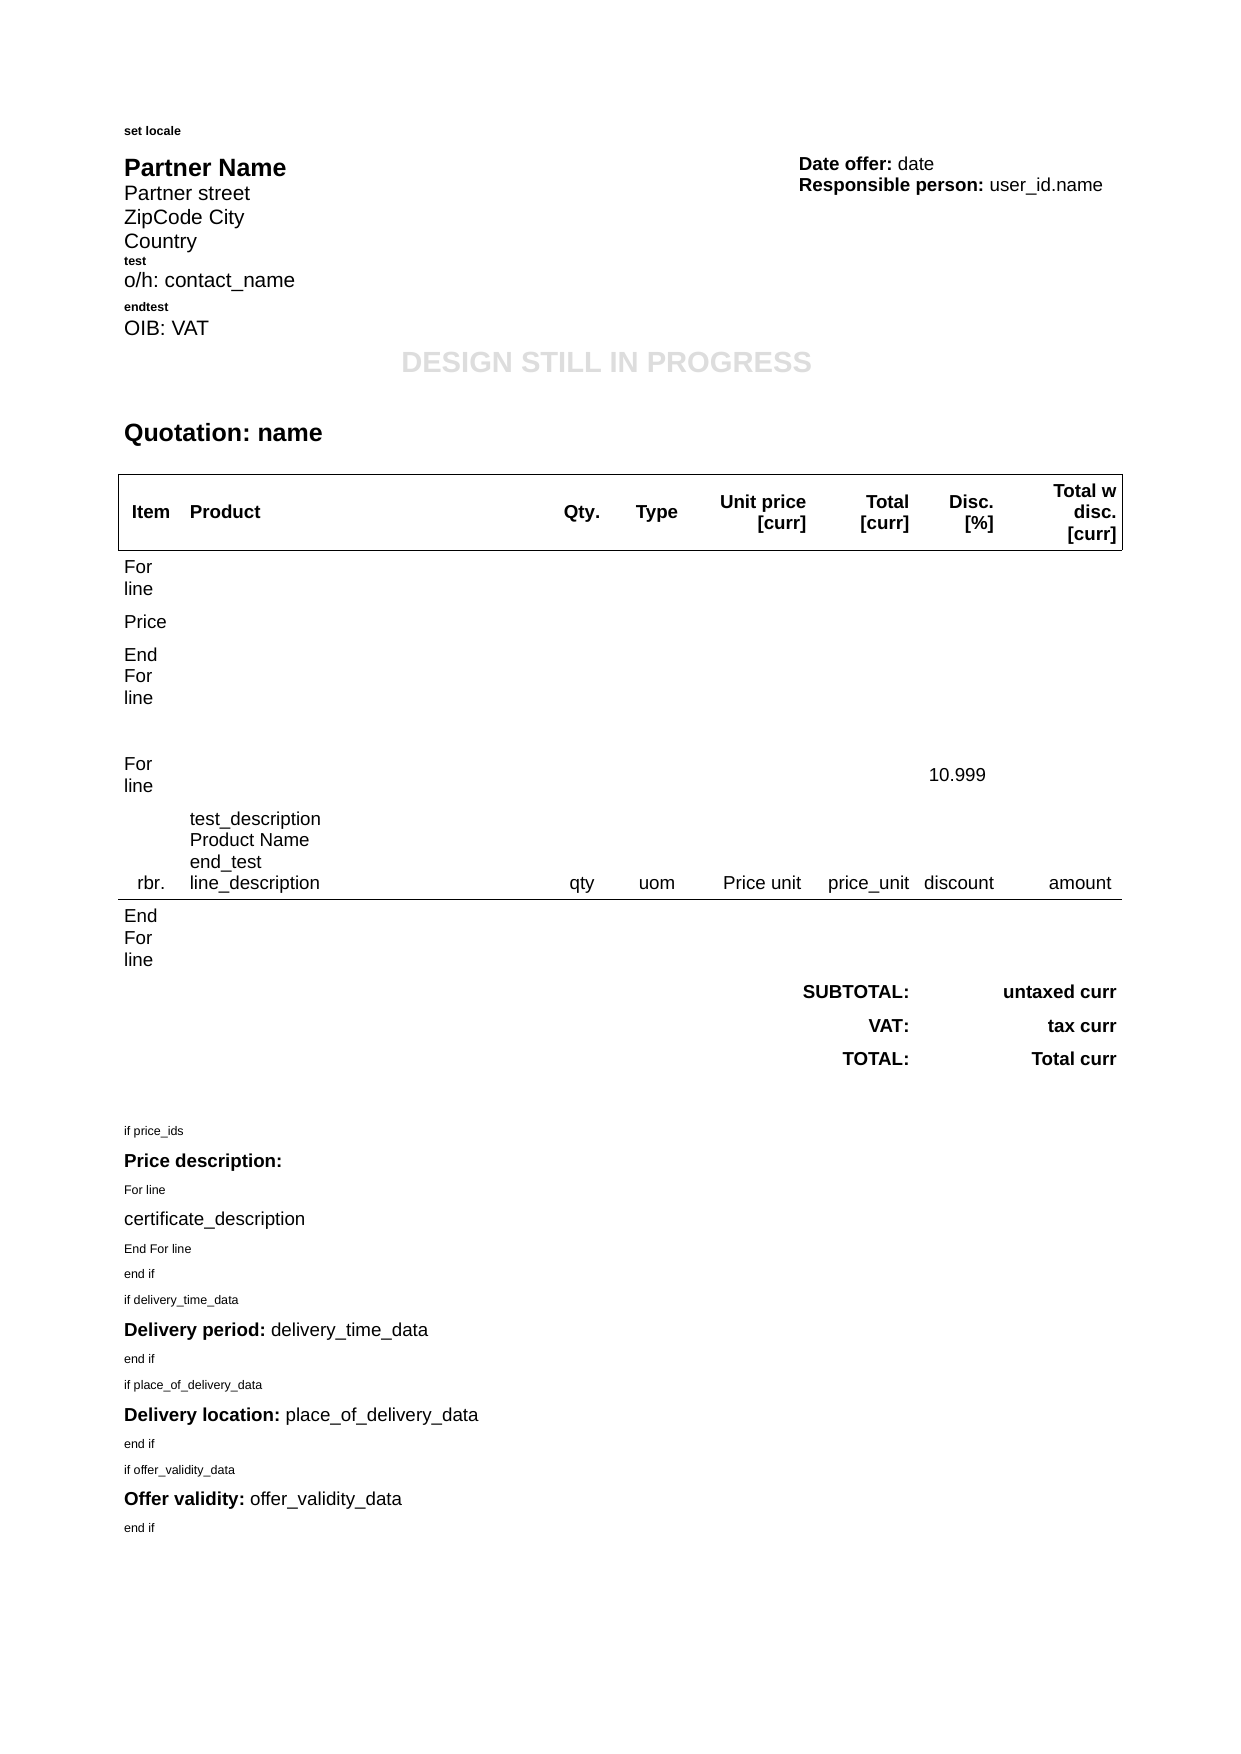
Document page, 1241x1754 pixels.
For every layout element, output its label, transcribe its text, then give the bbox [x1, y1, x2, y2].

table_cell Delivery location: place_of_delivery_data [118, 1398, 1122, 1431]
table_cell [915, 551, 999, 605]
table_cell 10.999 [915, 747, 999, 802]
table_cell End For line [118, 1236, 1122, 1261]
table_header if offer_validity_data [118, 1457, 1122, 1482]
table_cell [812, 747, 915, 802]
table_header Total [curr] [812, 475, 915, 550]
table_cell [184, 638, 549, 714]
table_cell end if [118, 1261, 1122, 1287]
table_cell TOTAL: [118, 1042, 915, 1075]
table_cell Offer validity: offer_validity_data [118, 1483, 1122, 1515]
table_cell [699, 638, 812, 714]
table_cell Price unit [699, 802, 812, 899]
table_cell Price description: [118, 1144, 1122, 1177]
table_cell rbr. [118, 802, 184, 899]
table_cell [812, 638, 915, 714]
table_cell tax curr [915, 1009, 1122, 1042]
table_cell Delivery period: delivery_time_data [118, 1313, 1122, 1346]
table_cell [915, 638, 999, 714]
table_cell test_description Product Name end_test line_description [184, 802, 549, 899]
table_header if delivery_time_data [118, 1287, 1122, 1313]
table_cell qty [549, 802, 614, 899]
table_header Unit price [curr] [699, 475, 812, 550]
table_cell certificate_description [118, 1203, 1122, 1236]
table_cell end if [118, 1515, 1122, 1541]
table_cell uom [615, 802, 699, 899]
table_header Total w disc. [curr] [999, 475, 1122, 550]
table_cell [999, 638, 1122, 714]
table_cell price_unit [812, 802, 915, 899]
table_cell untaxed curr [915, 976, 1122, 1009]
table_header Disc. [%] [915, 475, 999, 550]
table_header set locale [118, 118, 1122, 147]
table_cell VAT: [118, 1009, 915, 1042]
table_cell [549, 747, 614, 802]
table_cell [999, 747, 1122, 802]
text DESIGN STILL IN PROGRESS [118, 345, 1095, 379]
table_cell Total curr [915, 1042, 1122, 1075]
table_cell [184, 551, 549, 605]
table_cell [184, 747, 549, 802]
table_cell amount [999, 802, 1122, 899]
table_header Product [184, 475, 549, 550]
table_cell [615, 551, 699, 605]
table_cell [615, 900, 699, 976]
table_cell [184, 900, 549, 976]
table_cell SUBTOTAL: [118, 976, 915, 1009]
table_cell Date offer: date Responsible person: user_id.name [793, 147, 1122, 345]
table_header if place_of_delivery_data [118, 1372, 1122, 1398]
table_cell [615, 747, 699, 802]
table_cell [699, 900, 812, 976]
table_cell [118, 714, 1122, 747]
table_header Type [615, 475, 699, 550]
table_cell For line [118, 1177, 1122, 1202]
table_cell [812, 900, 915, 976]
table_header if price_ids [118, 1118, 1122, 1144]
table_cell end if [118, 1346, 1122, 1372]
table_header Item [119, 475, 184, 550]
table_cell [999, 900, 1122, 976]
table_cell For line [118, 747, 184, 802]
table_cell Partner Name Partner street ZipCode City Country test o/h: contact_name endtest OIB: VAT [118, 147, 793, 345]
table_cell end if [118, 1431, 1122, 1457]
table_cell Price [118, 605, 1122, 638]
table_cell [699, 747, 812, 802]
table_cell End For line [118, 638, 184, 714]
table_cell [549, 900, 614, 976]
table_cell [549, 638, 614, 714]
table_cell [999, 551, 1122, 605]
table_cell [615, 638, 699, 714]
table_cell [915, 900, 999, 976]
table_cell End For line [118, 900, 184, 976]
table_cell [699, 551, 812, 605]
table_header Qty. [549, 475, 614, 550]
table_cell For line [118, 551, 184, 605]
table_cell [812, 551, 915, 605]
table_cell [549, 551, 614, 605]
table_cell discount [915, 802, 999, 899]
table_header Quotation: name [118, 412, 1122, 452]
